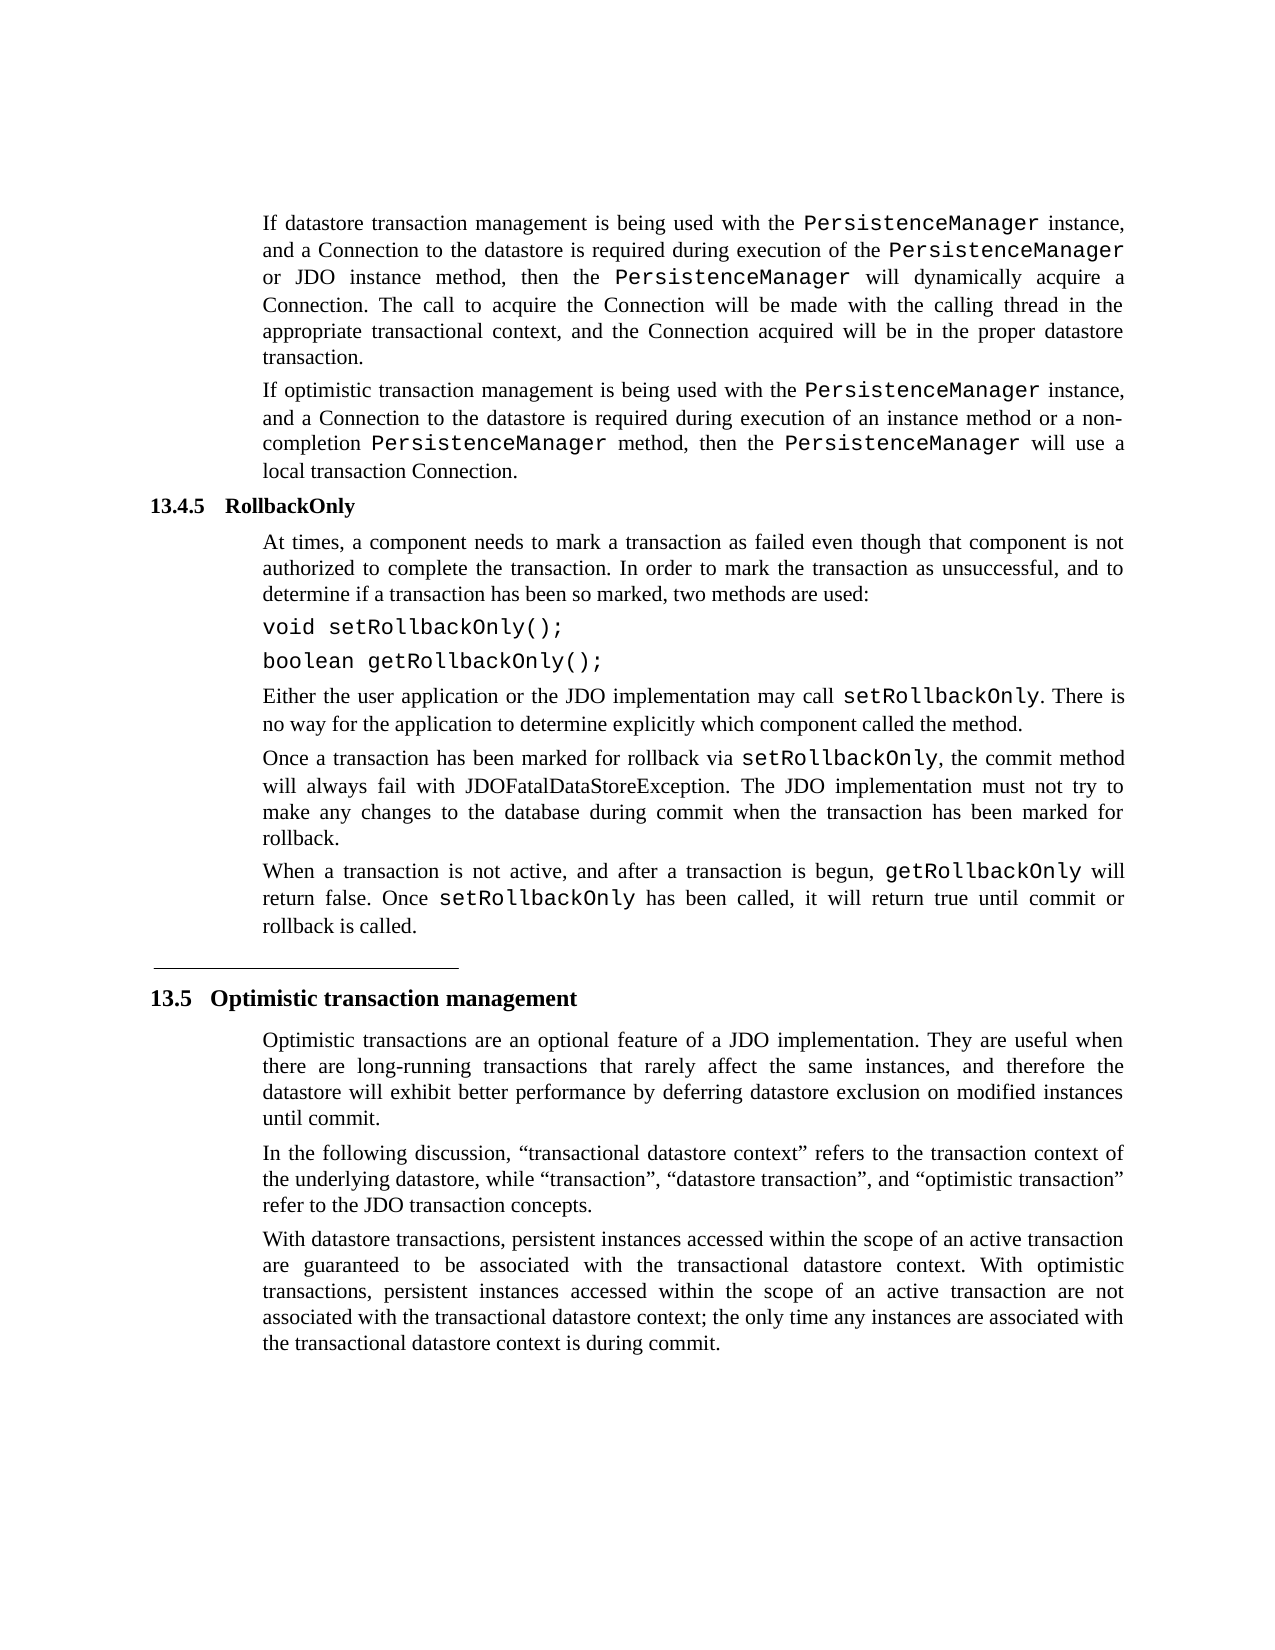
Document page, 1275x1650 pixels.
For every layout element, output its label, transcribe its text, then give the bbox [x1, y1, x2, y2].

subtitle RollbackOnly [150, 492, 1125, 518]
subtitle Optimistic transaction management [150, 984, 1125, 1012]
text In the following discussion, “transactional datastore context” refers to the transaction context of the underlying datastore, while “transaction”, “datastore transaction”, and “optimistic transaction” refer to the JDO transaction concepts. [262, 1139, 1125, 1217]
text With datastore transactions, persistent instances accessed within the scope of an active transaction are guaranteed to be associated with the transactional datastore context. With optimistic transactions, persistent instances accessed within the scope of an active transaction are not associated with the transactional datastore context; the only time any instances are associated with the transactional datastore context is during commit. [262, 1225, 1125, 1355]
text boolean getRollbackOnly(); [262, 649, 1125, 675]
text If datastore transaction management is being used with the PersistenceManager instance, and a Connection to the datastore is required during execution of the PersistenceManager or JDO instance method, then the PersistenceManager will dynamically acquire a Connection. The call to acquire the Connection will be made with the calling thread in the appropriate transactional context, and the Connection acquired will be in the proper datastore transaction. [262, 210, 1125, 369]
text void setRollbackOnly(); [262, 615, 1125, 641]
text Either the user application or the JDO implementation may call setRollbackOnly. There is no way for the application to determine explicitly which component called the method. [262, 683, 1125, 736]
text At times, a component needs to mark a transaction as failed even though that component is not authorized to complete the transaction. In order to mark the transaction as unsuccessful, and to determine if a transaction has been so marked, two methods are used: [262, 528, 1125, 606]
text A13.4.5-1 [Once a transaction has been marked for rollback via setRollbackOnly, the commit method will always fail with JDOFatalDataStoreException.] The JDO implementation must not try to make any changes to the database during commit when the transaction has been marked for rollback. [262, 745, 1125, 850]
text If optimistic transaction management is being used with the PersistenceManager instance, and a Connection to the datastore is required during execution of an instance method or a non-completion PersistenceManager method, then the PersistenceManager will use a local transaction Connection. [262, 377, 1125, 483]
text A13.4.5-2 [When a transaction is not active, and after a transaction is begun, getRollbackOnly will return false. Once setRollbackOnly has been called, it will return true until commit or rollback is called.] [262, 858, 1125, 938]
text Optimistic transactions are an optional feature of a JDO implementation. They are useful when there are long-running transactions that rarely affect the same instances, and therefore the datastore will exhibit better performance by deferring datastore exclusion on modified instances until commit. [262, 1026, 1125, 1130]
